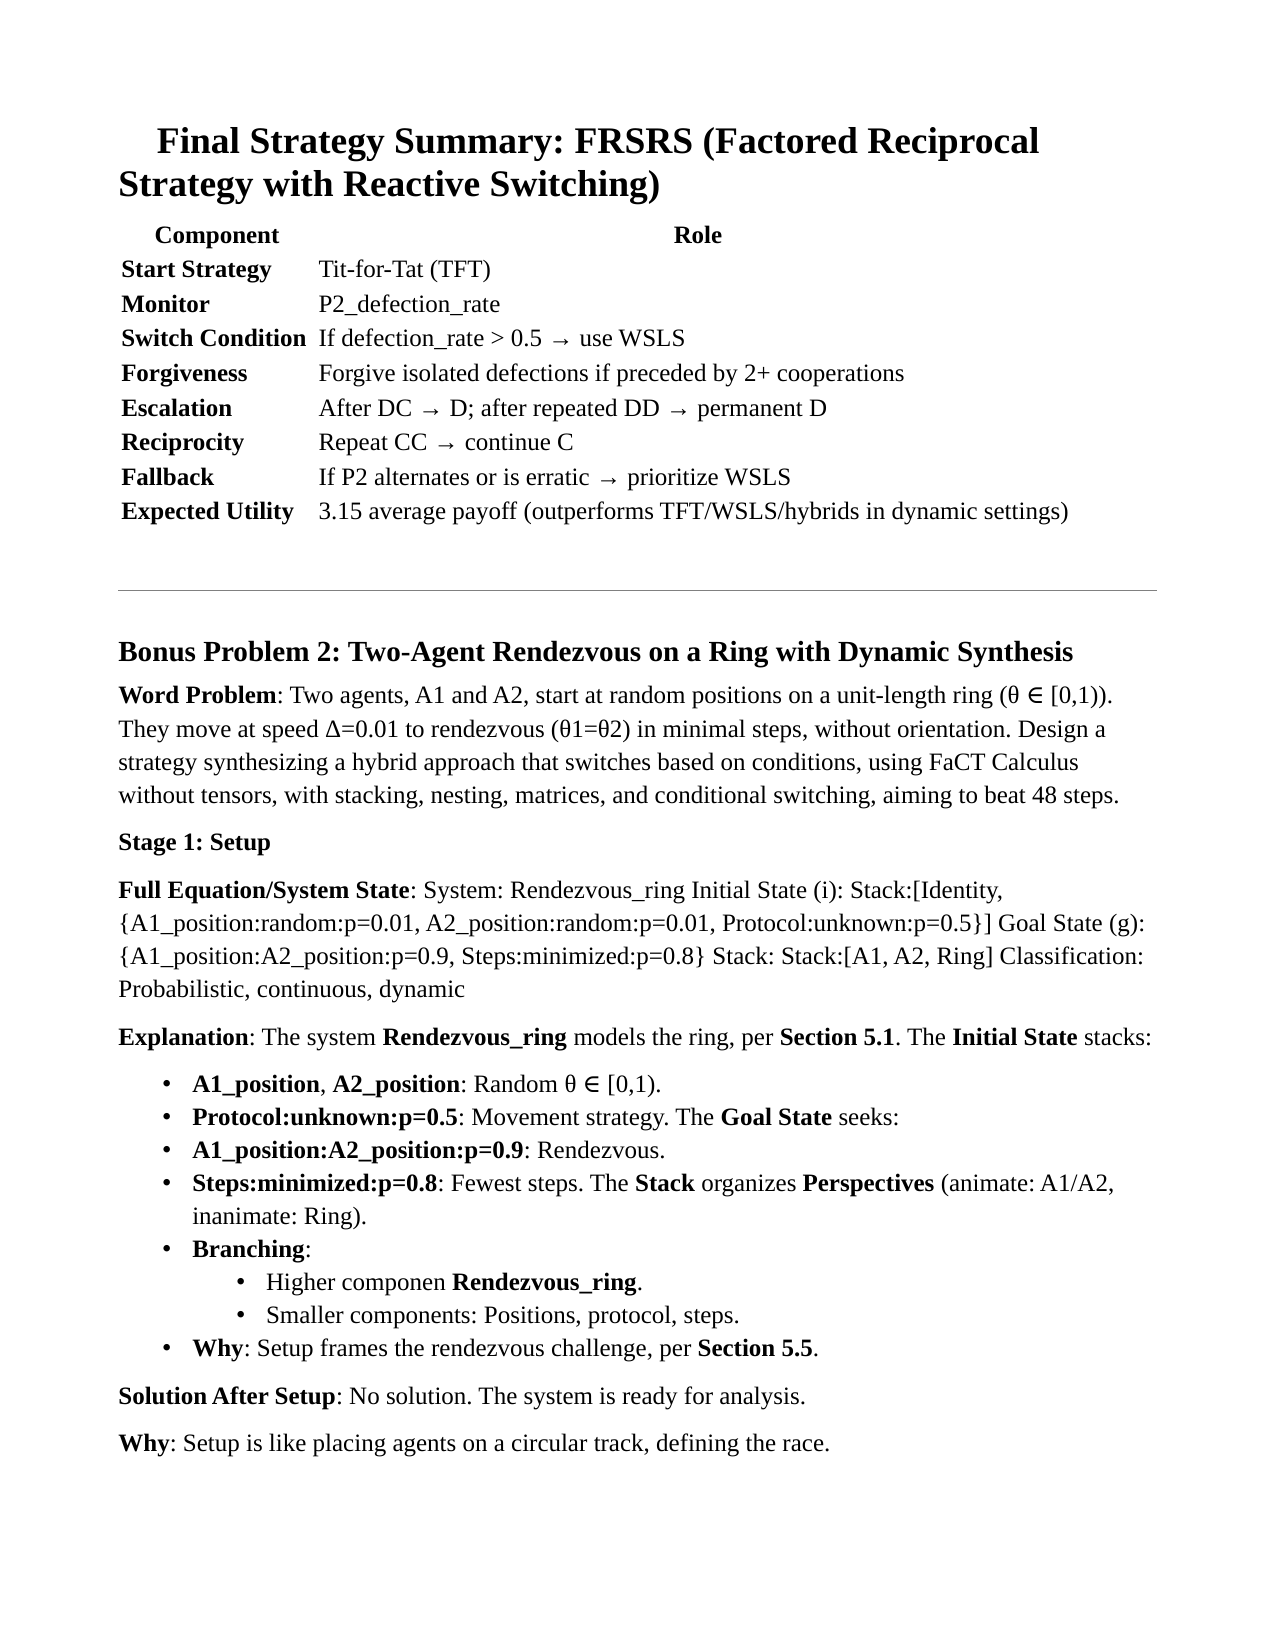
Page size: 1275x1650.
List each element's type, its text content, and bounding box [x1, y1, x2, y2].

table_cell Repeat CC → continue C [315, 424, 1080, 459]
table_cell If defection_rate > 0.5 → use WSLS [315, 321, 1080, 355]
table_cell 3.15 average payoff (outperforms TFT/WSLS/hybrids in dynamic settings) [315, 494, 1080, 528]
table_cell If P2 alternates or is erratic → prioritize WSLS [315, 459, 1080, 493]
list A1_position, A2_position: Random θ ∈ [0,1). [162, 1069, 1157, 1098]
table_cell Forgiveness [118, 355, 315, 390]
table_header Component [118, 217, 315, 251]
table_cell Reciprocity [118, 424, 315, 459]
text Word Problem: Two agents, A1 and A2, start at random positions on a unit-length ring (θ ∈ [0,1)). They move at speed Δ=0.01 to rendezvous (θ1=θ2) in minimal steps, without orientation. Design a strategy synthesizing a hybrid approach that switches based on conditions, using FaCT Calculus without tensors, with stacking, nesting, matrices, and conditional switching, aiming to beat 48 steps. [118, 681, 1157, 808]
text Stage 1: Setup [118, 827, 1157, 856]
text Explanation: The system Rendezvous_ring models the ring, per Section 5.1. The Initial State stacks: [118, 1022, 1157, 1050]
table_cell P2_defection_rate [315, 286, 1080, 321]
list Branching: [162, 1234, 1157, 1263]
list Steps:minimized:p=0.8: Fewest steps. The Stack organizes Perspectives (animate: A1/A2, inanimate: Ring). [162, 1168, 1157, 1230]
table_cell Tit-for-Tat (TFT) [315, 251, 1080, 286]
list Higher componen Rendezvous_ring. [236, 1267, 1157, 1296]
table_cell Forgive isolated defections if preceded by 2+ cooperations [315, 355, 1080, 390]
text Full Equation/System State: System: Rendezvous_ring Initial State (i): Stack:[Identity, {A1_position:random:p=0.01, A2_position:random:p=0.01, Protocol:unknown:p=0.5}] Goal State (g): {A1_position:A2_position:p=0.9, Steps:minimized:p=0.8} Stack: Stack:[A1, A2, Ring] Classification: Probabilistic, continuous, dynamic [118, 875, 1157, 1003]
table_cell Start Strategy [118, 251, 315, 286]
subtitle Bonus Problem 2: Two-Agent Rendezvous on a Ring with Dynamic Synthesis [118, 634, 1157, 668]
table_header Role [315, 217, 1080, 251]
text Why: Setup is like placing agents on a circular track, defining the race. [118, 1428, 1157, 1457]
table_cell Fallback [118, 459, 315, 493]
table_cell Expected Utility [118, 494, 315, 528]
table_cell Escalation [118, 390, 315, 424]
list A1_position:A2_position:p=0.9: Rendezvous. [162, 1135, 1157, 1164]
table_cell Monitor [118, 286, 315, 321]
list Smaller components: Positions, protocol, steps. [236, 1300, 1157, 1329]
list Protocol:unknown:p=0.5: Movement strategy. The Goal State seeks: [162, 1102, 1157, 1131]
list Why: Setup frames the rendezvous challenge, per Section 5.5. [162, 1333, 1157, 1362]
table_cell After DC → D; after repeated DD → permanent D [315, 390, 1080, 424]
table_cell Switch Condition [118, 321, 315, 355]
subtitle 🧩 Final Strategy Summary: FRSRS (Factored Reciprocal Strategy with Reactive Switching) [118, 118, 1157, 204]
text Solution After Setup: No solution. The system is ready for analysis. [118, 1381, 1157, 1410]
